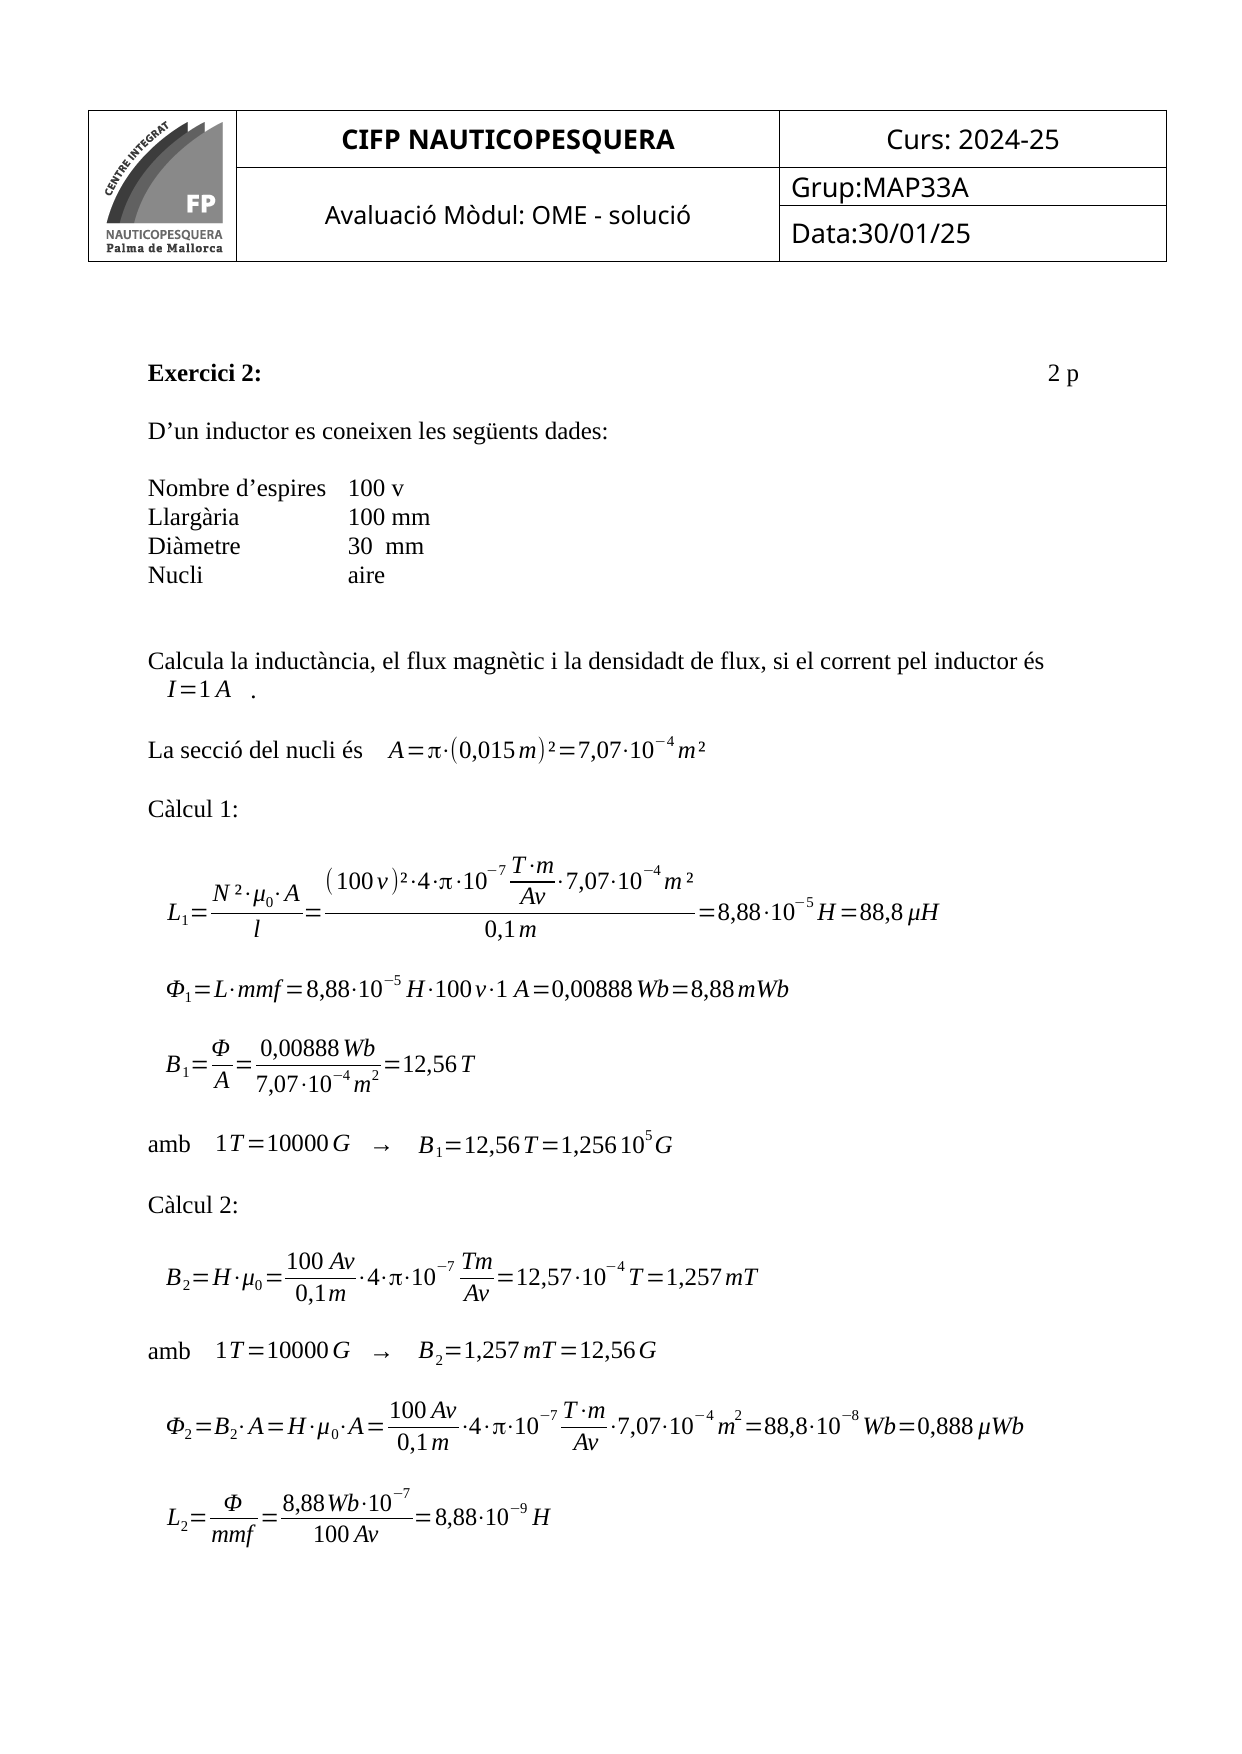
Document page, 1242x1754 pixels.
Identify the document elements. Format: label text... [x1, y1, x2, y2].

text Exercici 2: 2 p [148, 358, 1094, 387]
text Diàmetre 30 mm [148, 531, 1094, 560]
text Càlcul 1: [148, 794, 1094, 823]
picture [100, 111, 229, 260]
text amb → [148, 1126, 1094, 1162]
text Llargària 100 mm [148, 502, 1094, 531]
text Nucli aire [148, 560, 1094, 588]
text D’un inductor es coneixen les següents dades: [148, 416, 1094, 445]
text amb → [148, 1336, 1094, 1368]
text Càlcul 2: [148, 1190, 1094, 1219]
text Calcula la inductància, el flux magnètic i la densidadt de flux, si el corrent pel inductor és . [148, 646, 1094, 703]
text La secció del nucli és [148, 732, 1094, 765]
text Nombre d’espires 100 v [148, 473, 1094, 502]
